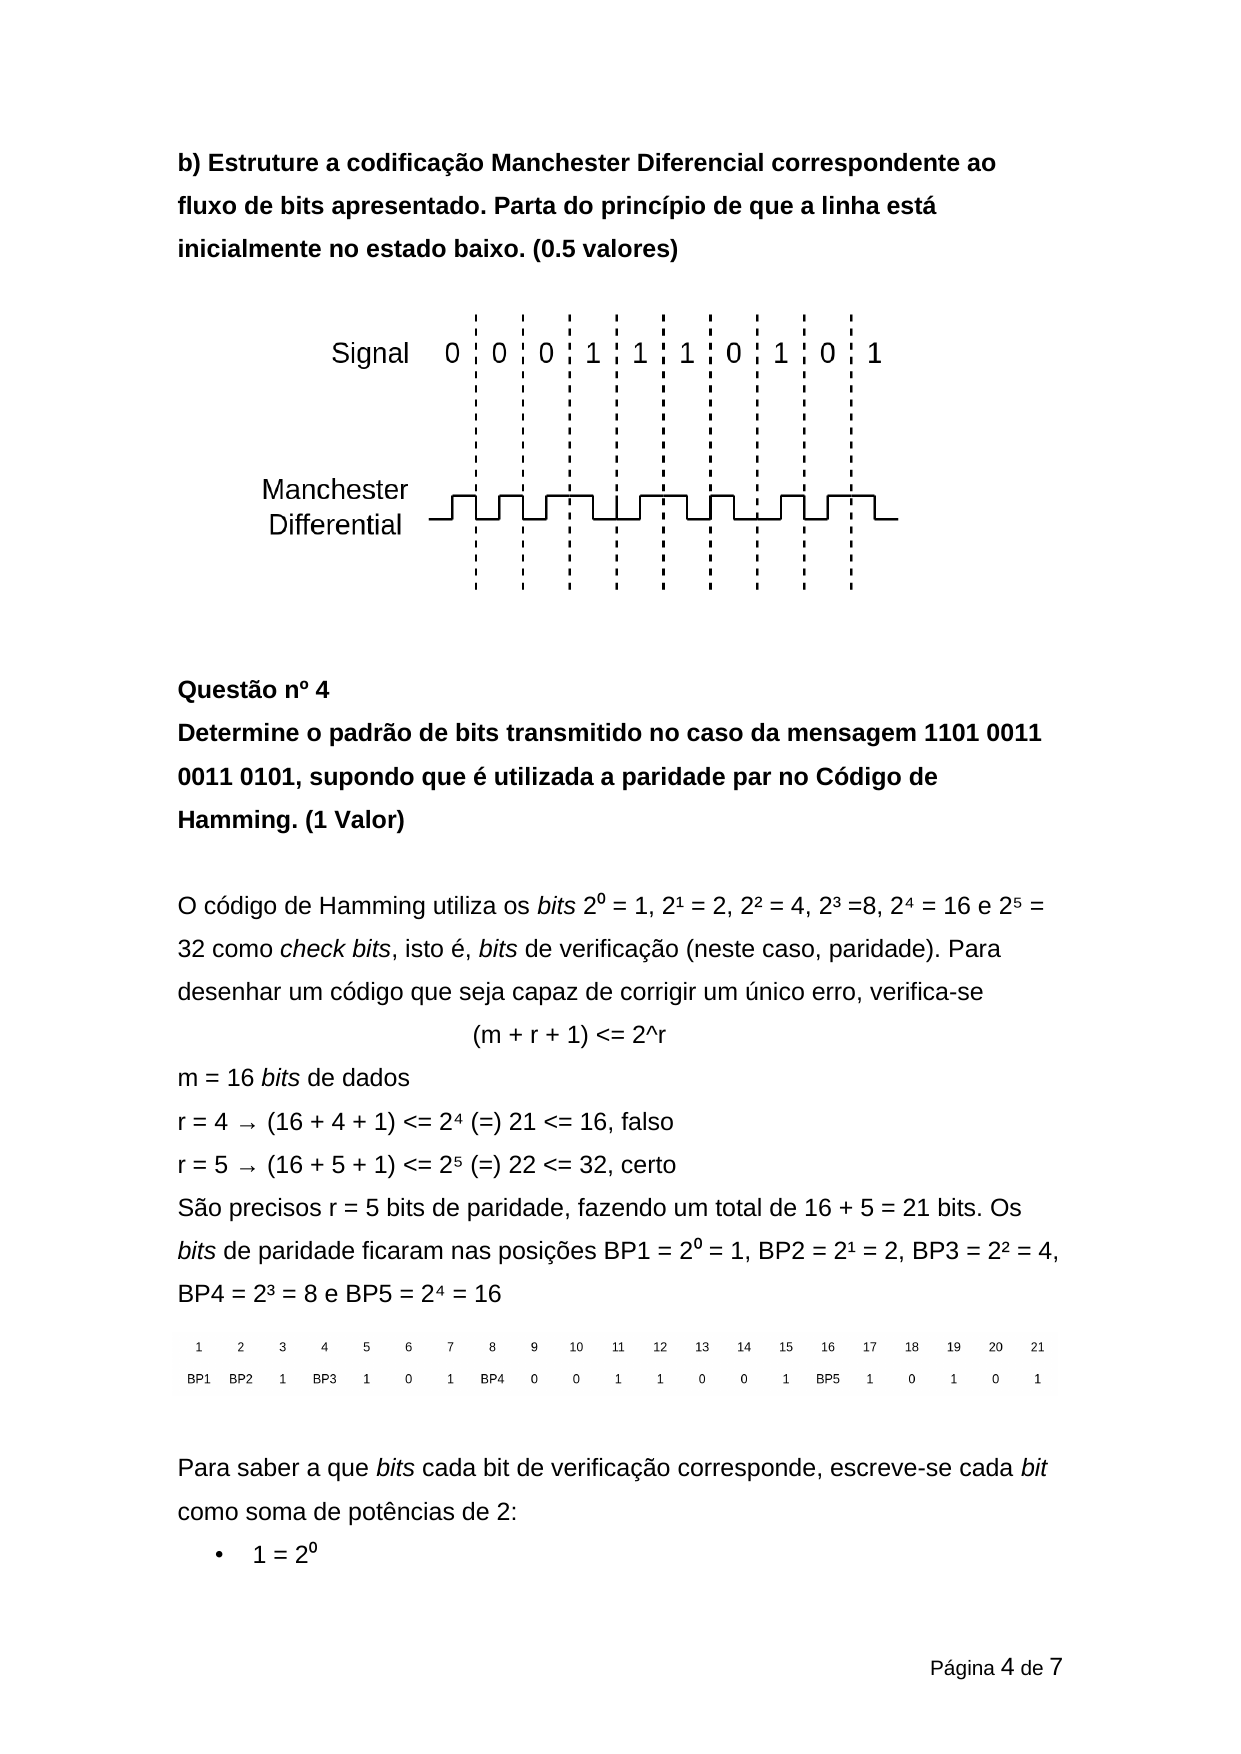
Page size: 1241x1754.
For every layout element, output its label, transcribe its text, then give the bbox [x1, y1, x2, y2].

text r = 5 → (16 + 5 + 1) <= 2⁵ (=) 22 <= 32, certo [177, 1150, 1063, 1178]
text (m + r + 1) <= 2^r [177, 1020, 1063, 1049]
text Para saber a que bits cada bit de verificação corresponde, escreve-se cada bit como soma de potências de 2: [177, 1453, 1063, 1525]
list 1 = 2⁰ [215, 1539, 1063, 1568]
text Determine o padrão de bits transmitido no caso da mensagem 1101 0011 0011 0101, supondo que é utilizada a paridade par no Código de Hamming. (1 Valor) [177, 718, 1063, 833]
text São precisos r = 5 bits de paridade, fazendo um total de 16 + 5 = 21 bits. Os bits de paridade ficaram nas posições BP1 = 2⁰ = 1, BP2 = 2¹ = 2, BP3 = 2² = 4, BP4 = 2³ = 8 e BP5 = 2⁴ = 16 [177, 1193, 1063, 1308]
text Questão nº 4 [177, 675, 1063, 704]
text r = 4 → (16 + 4 + 1) <= 2⁴ (=) 21 <= 16, falso [177, 1107, 1063, 1135]
text m = 16 bits de dados [177, 1063, 1063, 1092]
picture [172, 1332, 1058, 1396]
text O código de Hamming utiliza os bits 2⁰ = 1, 2¹ = 2, 2² = 4, 2³ =8, 2⁴ = 16 e 2⁵ = 32 como check bits, isto é, bits de verificação (neste caso, paridade). Para desenhar um código que seja capaz de corrigir um único erro, verifica-se [177, 891, 1063, 1006]
picture [228, 306, 913, 593]
text b) Estruture a codificação Manchester Diferencial correspondente ao fluxo de bits apresentado. Parta do princípio de que a linha está inicialmente no estado baixo. (0.5 valores) [177, 148, 1063, 263]
